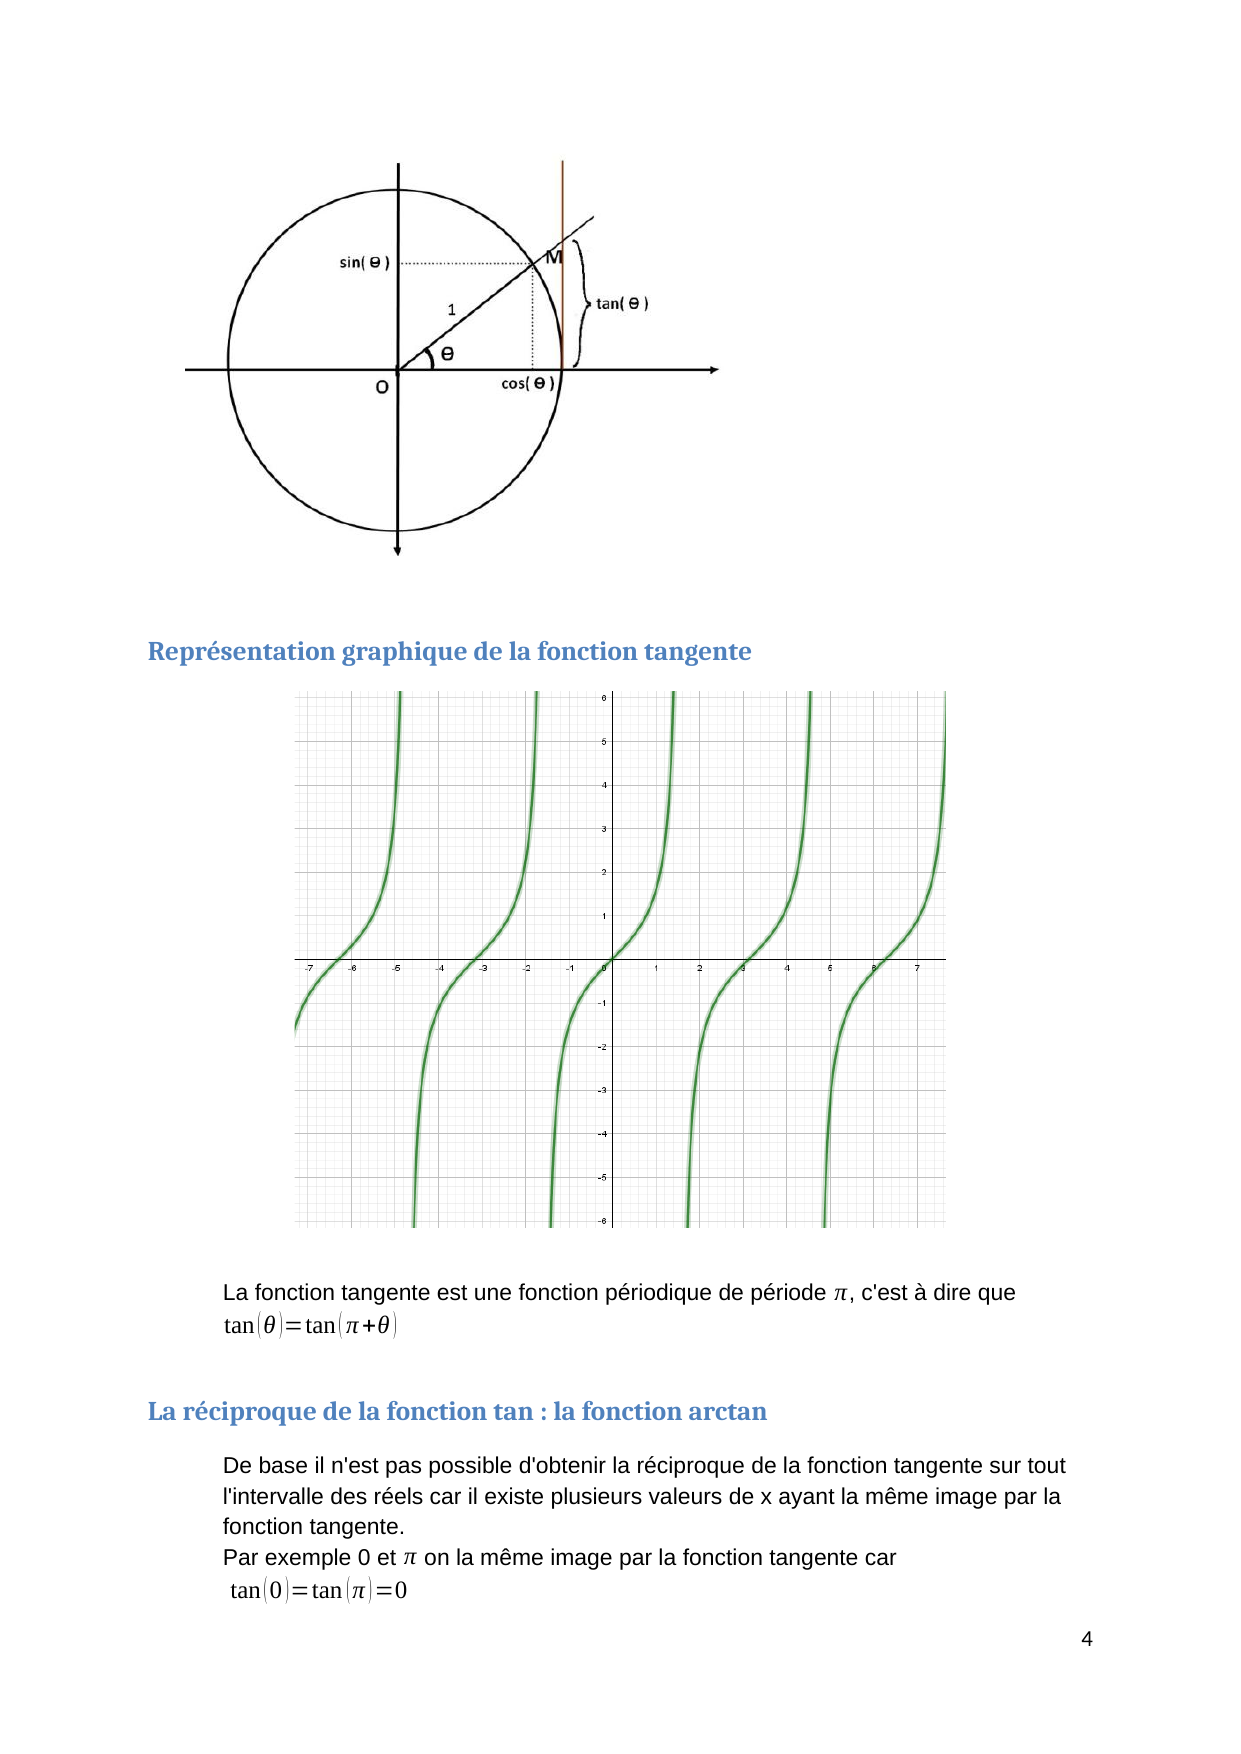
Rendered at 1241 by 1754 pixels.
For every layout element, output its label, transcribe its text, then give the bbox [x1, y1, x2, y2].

picture [185, 147, 727, 560]
subtitle Représentation graphique de la fonction tangente [148, 636, 1093, 667]
text La fonction tangente est une fonction périodique de période , c'est à dire que [223, 1278, 1093, 1341]
text De base il n'est pas possible d'obtenir la réciproque de la fonction tangente sur tout l'intervalle des réels car il existe plusieurs valeurs de x ayant la même image par la fonction tangente. [223, 1452, 1093, 1539]
text Par exemple 0 et on la même image par la fonction tangente car [223, 1543, 1093, 1571]
subtitle La réciproque de la fonction tan : la fonction arctan [148, 1396, 1093, 1427]
picture [294, 691, 946, 1228]
